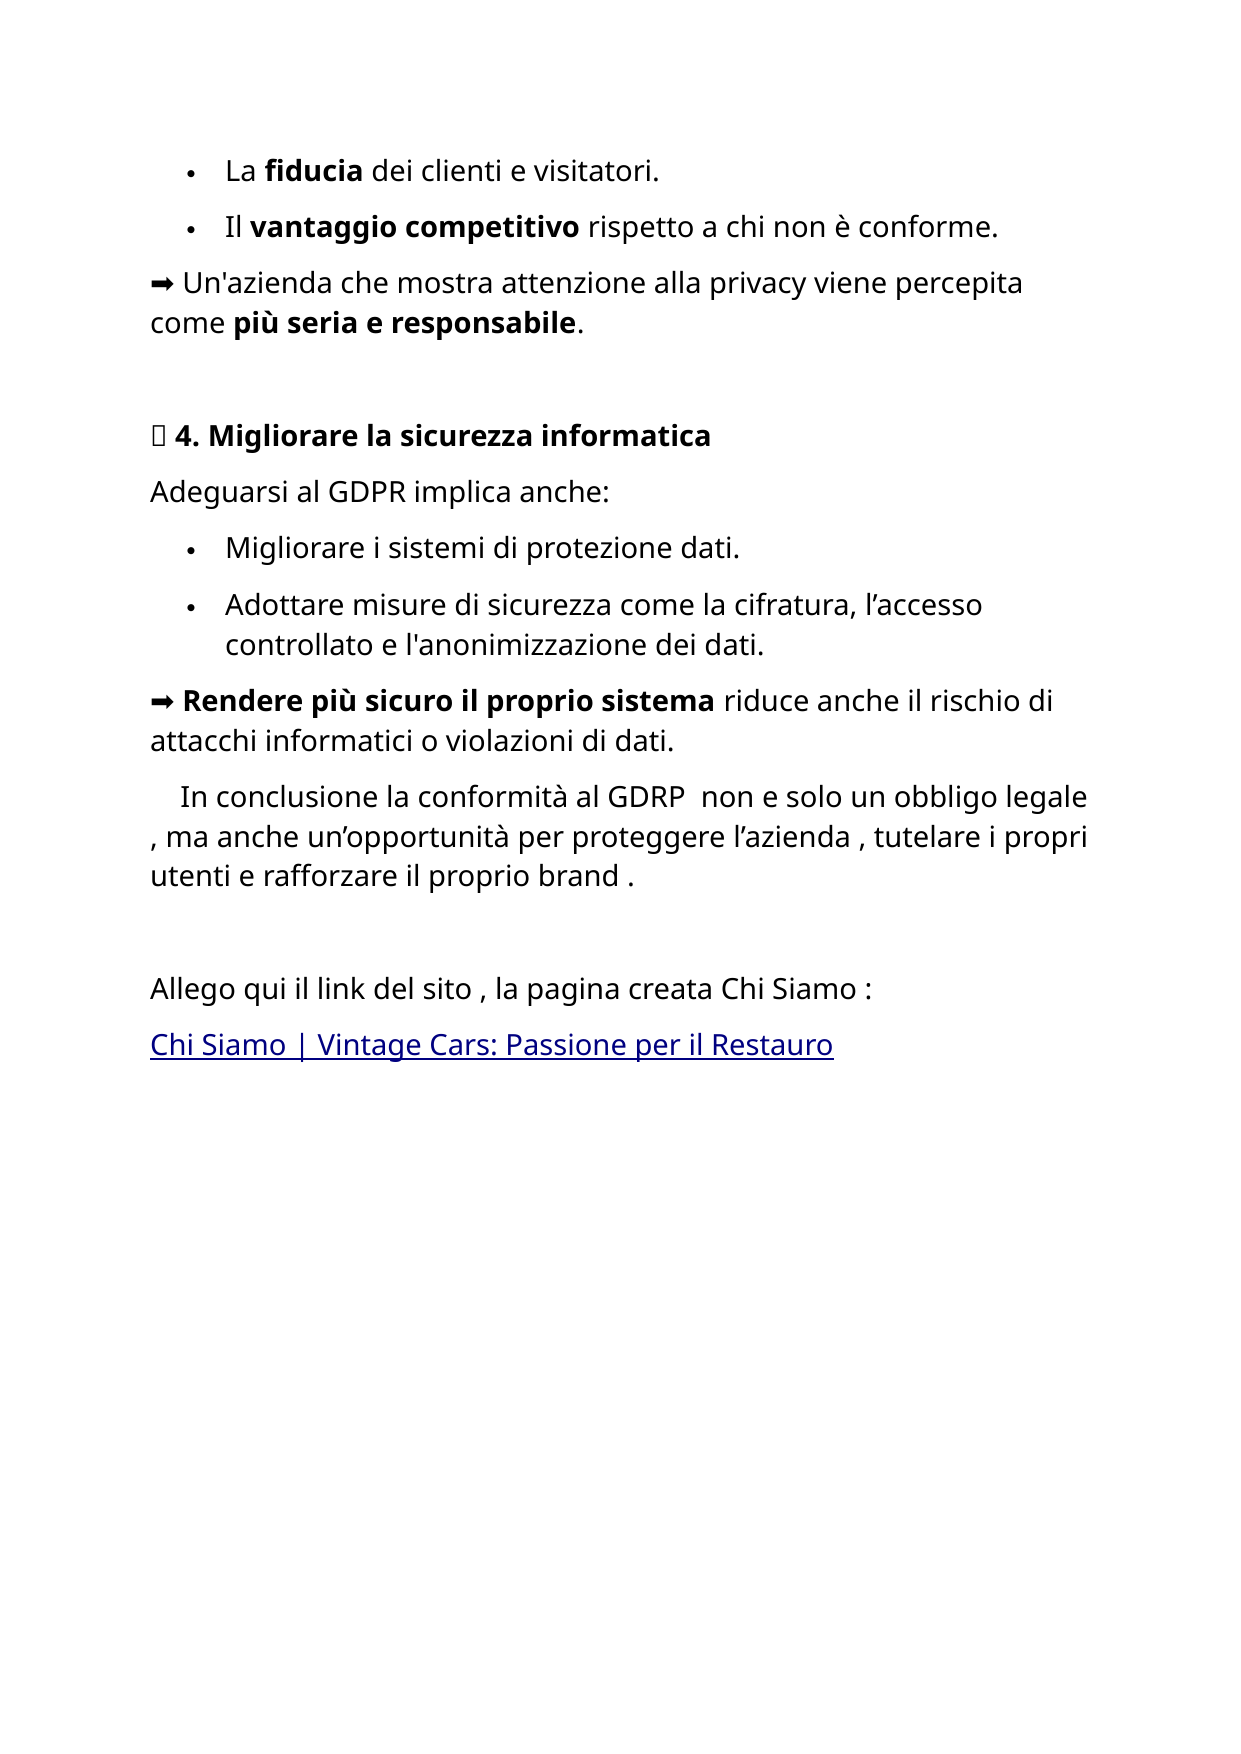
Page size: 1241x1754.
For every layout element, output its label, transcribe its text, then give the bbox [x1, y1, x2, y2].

list La fiducia dei clienti e visitatori. [187, 150, 1090, 190]
list Migliorare i sistemi di protezione dati. [187, 528, 1090, 567]
text Allego qui il link del sito , la pagina creata Chi Siamo : [150, 968, 1090, 1008]
text Chi Siamo | Vintage Cars: Passione per il Restauro [150, 1025, 1090, 1064]
text Adeguarsi al GDPR implica anche: [150, 471, 1090, 511]
text ➡️ Rendere più sicuro il proprio sistema riduce anche il rischio di attacchi informatici o violazioni di dati. [150, 680, 1090, 759]
text In conclusione la conformità al GDRP non e solo un obbligo legale , ma anche un’opportunità per proteggere l’azienda , tutelare i propri utenti e rafforzare il proprio brand . [150, 776, 1090, 895]
text ✅ 4. Migliorare la sicurezza informatica [150, 415, 1090, 455]
list Il vantaggio competitivo rispetto a chi non è conforme. [187, 206, 1090, 246]
text ➡️ Un'azienda che mostra attenzione alla privacy viene percepita come più seria e responsabile. [150, 263, 1090, 342]
list Adottare misure di sicurezza come la cifratura, l’accesso controllato e l'anonimizzazione dei dati. [187, 584, 1090, 663]
